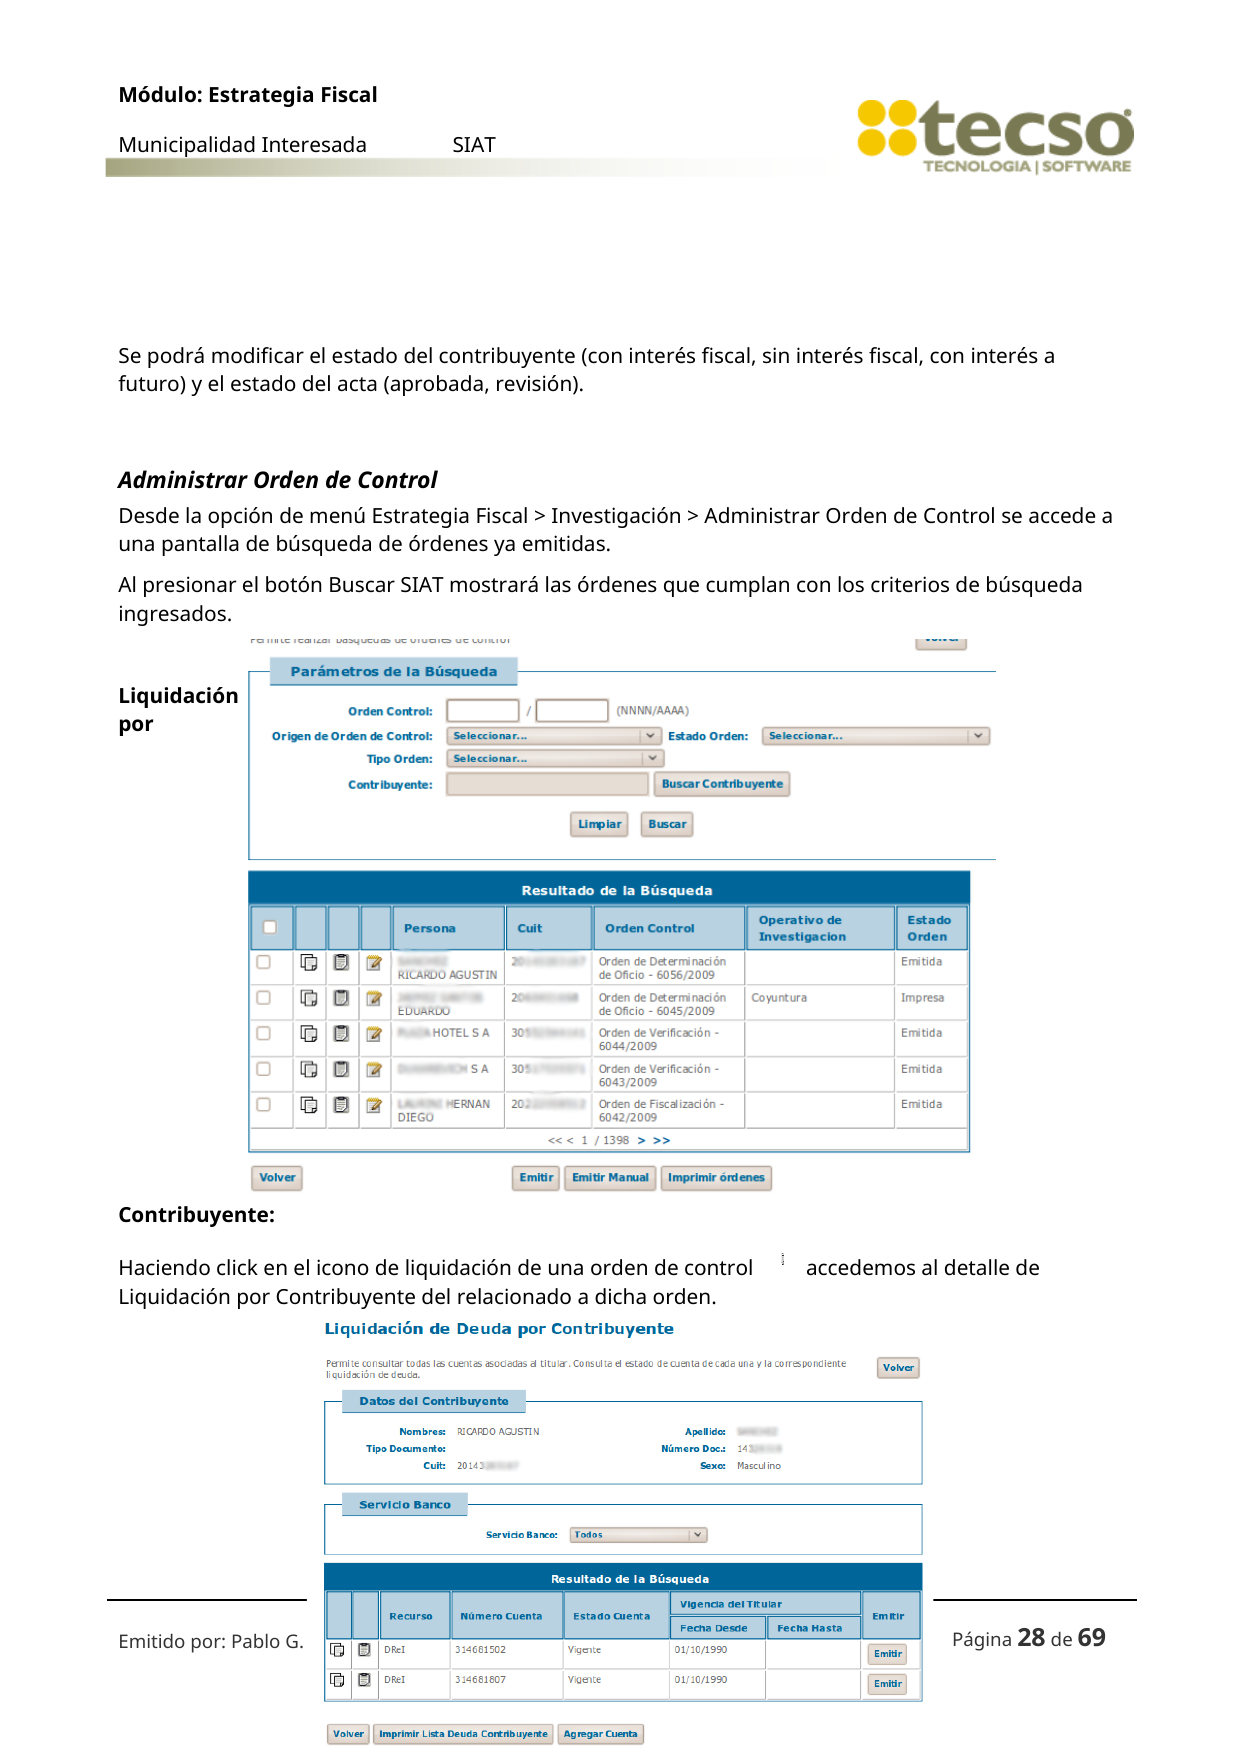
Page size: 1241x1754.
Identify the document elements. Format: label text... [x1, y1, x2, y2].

picture [105, 100, 1134, 177]
text Liquidación por Contribuyente: [118, 681, 1122, 1229]
text Se podrá modificar el estado del contribuyente (con interés fiscal, sin interés fiscal, con interés a futuro) y el estado del acta (aprobada, revisión). [118, 341, 1122, 398]
text Al presionar el botón Buscar SIAT mostrará las órdenes que cumplan con los criterios de búsqueda ingresados. [118, 570, 1122, 627]
subtitle Administrar Orden de Control [118, 463, 1122, 495]
picture [306, 1315, 934, 1754]
picture [244, 639, 996, 1201]
text Desde la opción de menú Estrategia Fiscal > Investigación > Administrar Orden de Control se accede a una pantalla de búsqueda de órdenes ya emitidas. [118, 501, 1122, 558]
text Haciendo click en el icono de liquidación de una orden de control accedemos al detalle de Liquidación por Contribuyente del relacionado a dicha orden. [118, 1241, 1122, 1310]
